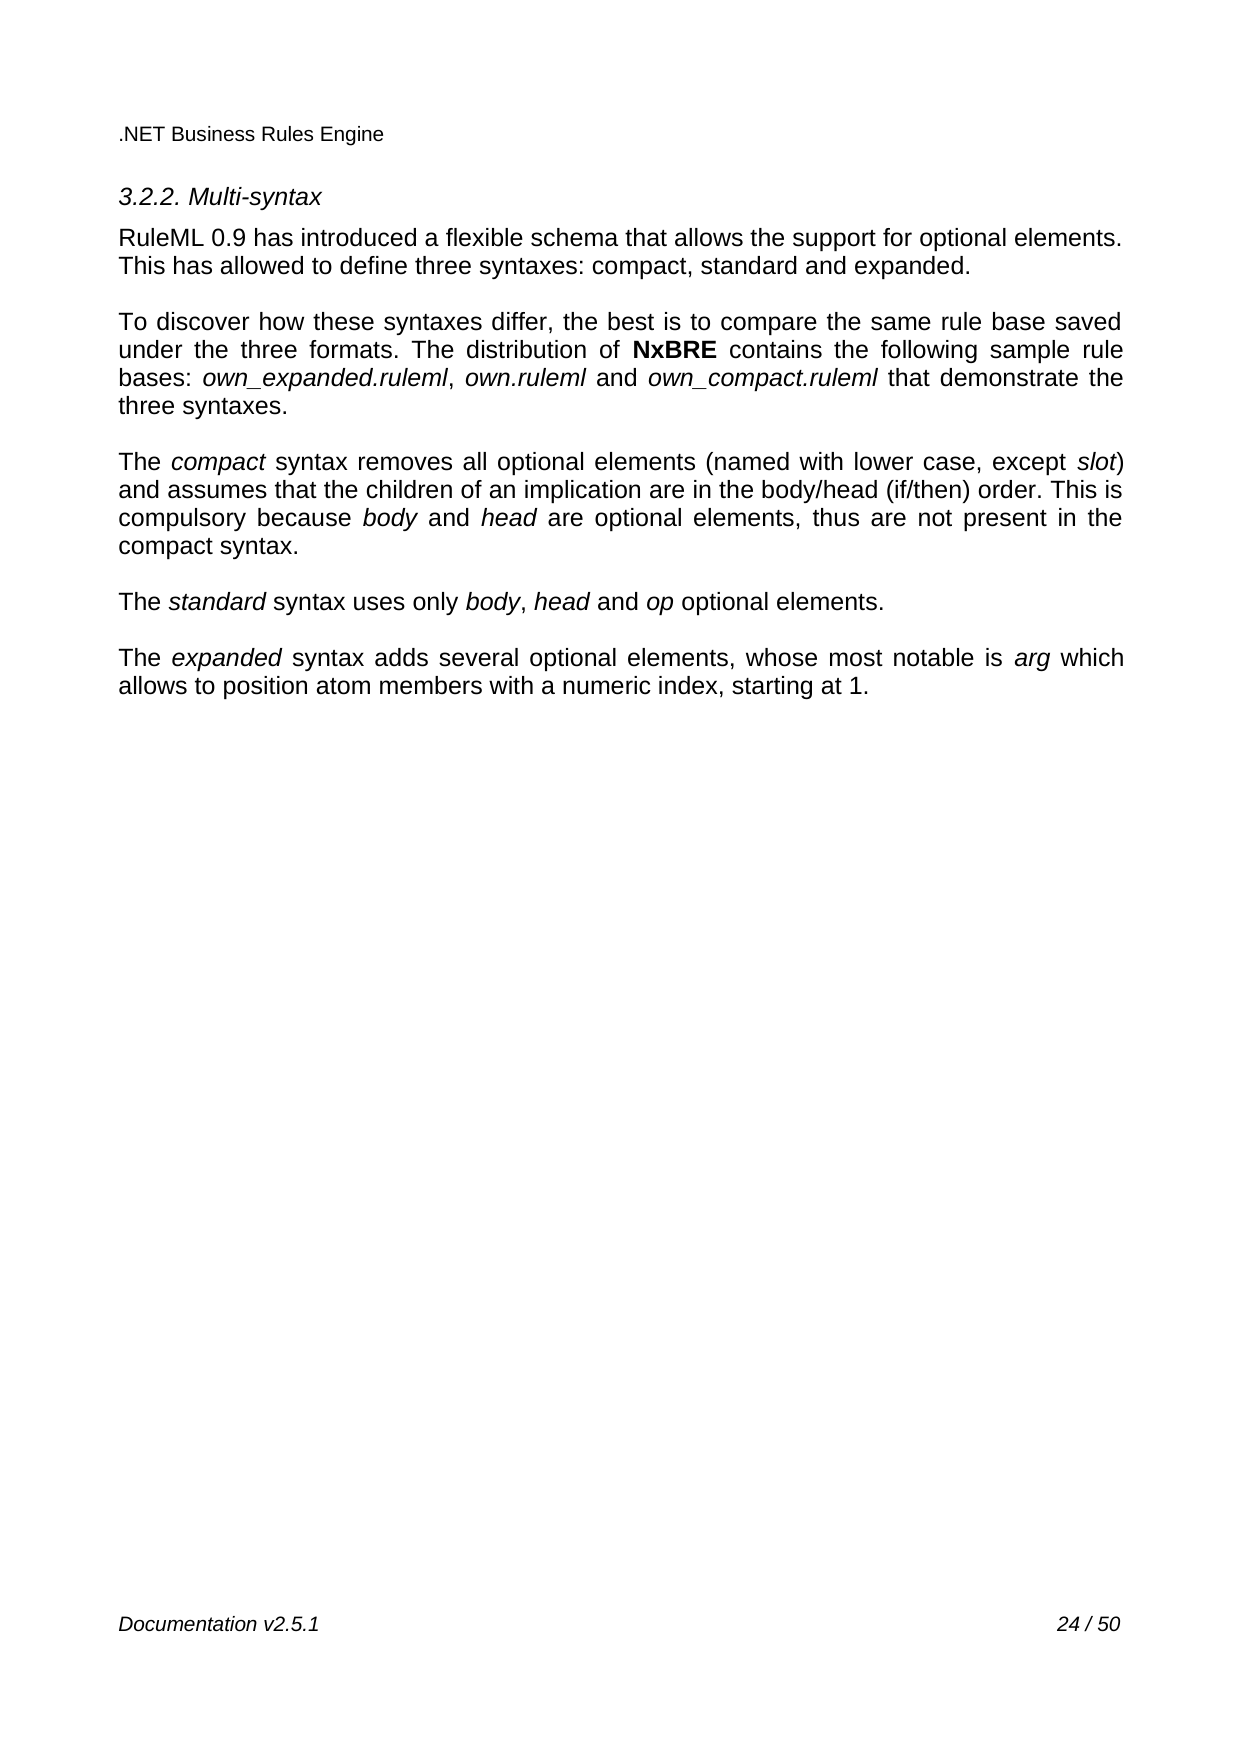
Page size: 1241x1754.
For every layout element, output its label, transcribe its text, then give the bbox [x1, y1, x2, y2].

text The compact syntax removes all optional elements (named with lower case, except slot) and assumes that the children of an implication are in the body/head (if/then) order. This is compulsory because body and head are optional elements, thus are not present in the compact syntax. [118, 448, 1124, 560]
text RuleML 0.9 has introduced a flexible schema that allows the support for optional elements. This has allowed to define three syntaxes: compact, standard and expanded. [118, 223, 1124, 279]
text The expanded syntax adds several optional elements, whose most notable is arg which allows to position atom members with a numeric index, starting at 1. [118, 644, 1124, 700]
subtitle Multi-syntax [118, 183, 1124, 211]
text The standard syntax uses only body, head and op optional elements. [118, 588, 1124, 616]
text To discover how these syntaxes differ, the best is to compare the same rule base saved under the three formats. The distribution of NxBRE contains the following sample rule bases: own_expanded.ruleml, own.ruleml and own_compact.ruleml that demonstrate the three syntaxes. [118, 308, 1124, 420]
